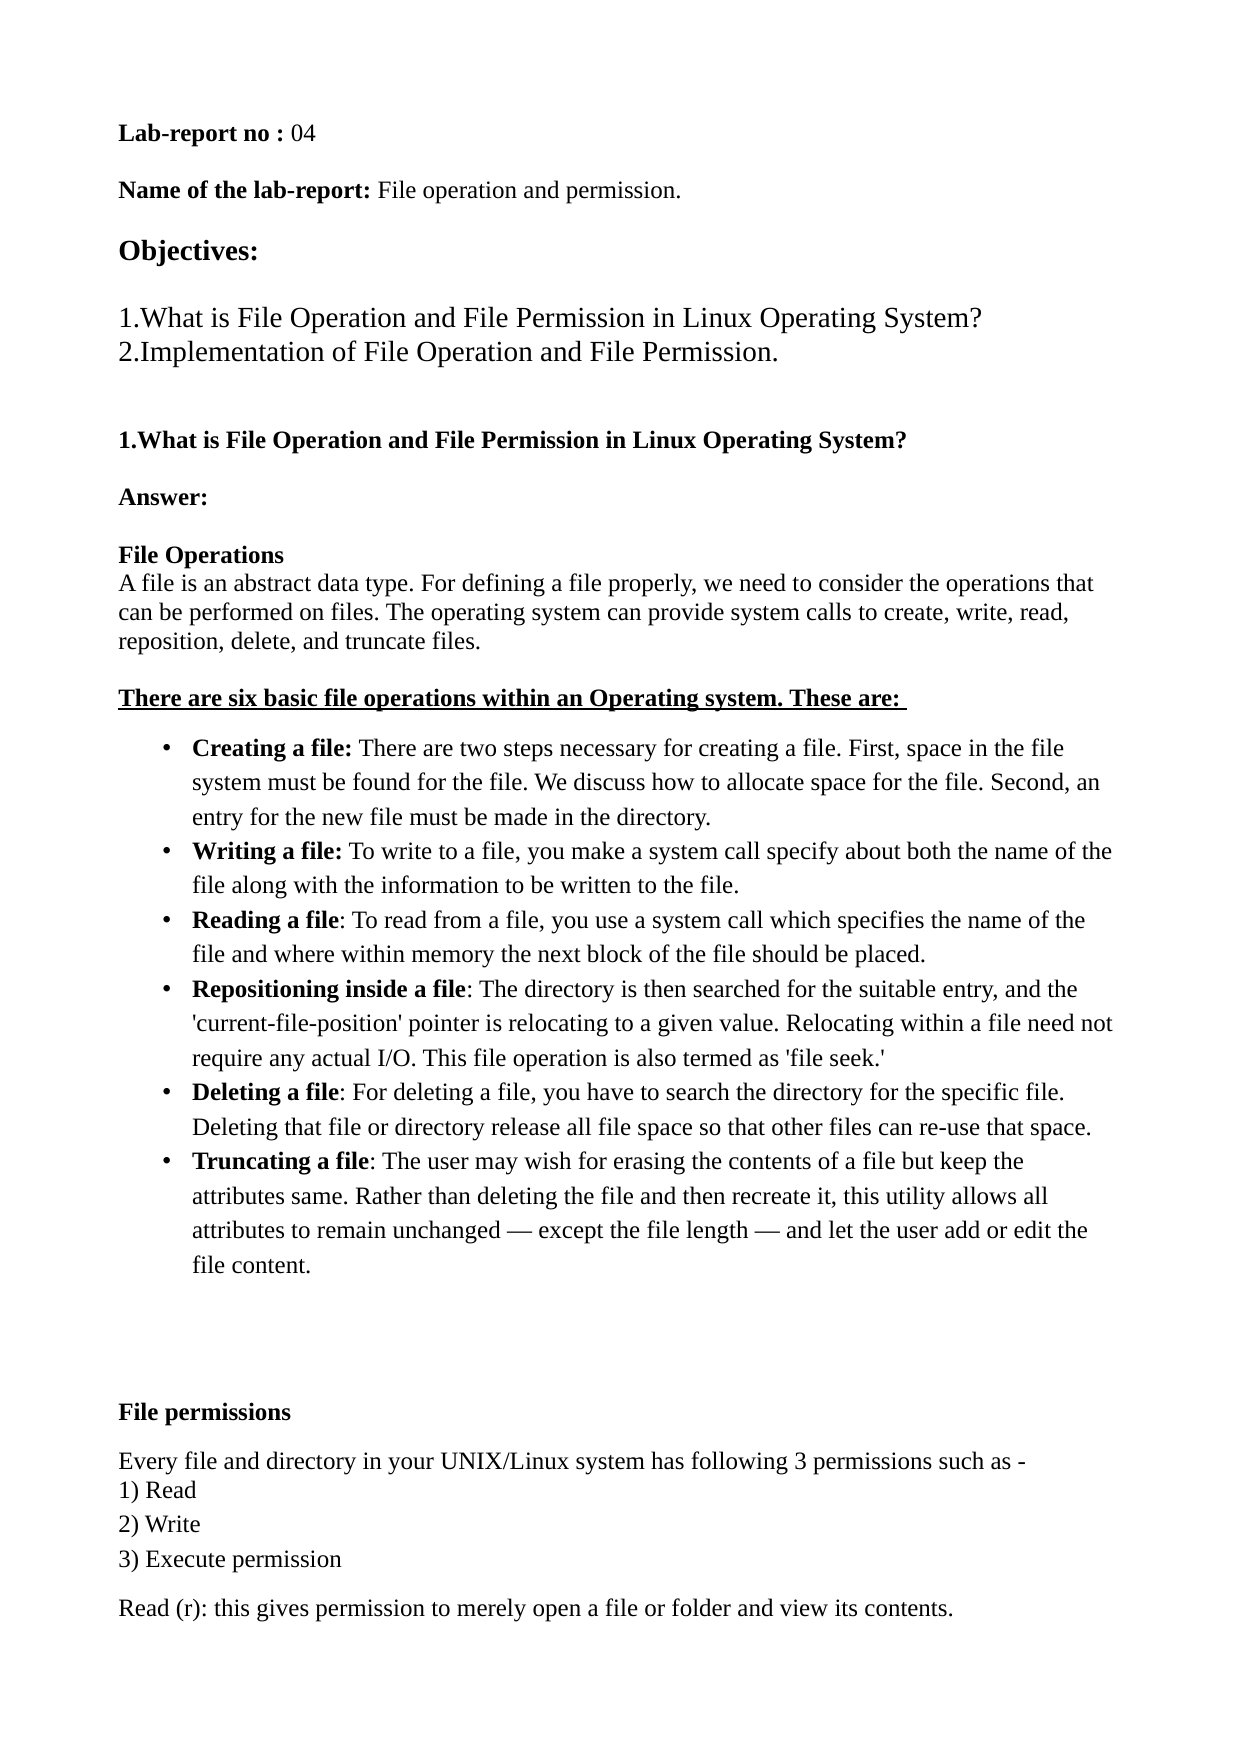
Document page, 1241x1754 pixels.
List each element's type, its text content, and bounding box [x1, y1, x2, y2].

text Lab-report no : 04 [118, 118, 1122, 147]
text 2.Implementation of File Operation and File Permission. [118, 334, 1122, 367]
text 1) Read 2) Write 3) Execute permission [118, 1475, 1122, 1572]
text Objectives: [118, 233, 1122, 267]
list Writing a file: To write to a file, you make a system call specify about both the name of the file along with the information to be written to the file. [162, 836, 1122, 899]
text Answer: [118, 482, 1122, 511]
text A file is an abstract data type. For defining a file properly, we need to consider the operations that can be performed on files. The operating system can provide system calls to create, write, read, reposition, delete, and truncate files. [118, 568, 1122, 655]
text Read (r): this gives permission to merely open a file or folder and view its contents. [118, 1593, 1122, 1622]
text There are six basic file operations within an Operating system. These are: [118, 683, 1122, 712]
list Deleting a file: For deleting a file, you have to search the directory for the specific file. Deleting that file or directory release all file space so that other files can re-use that space. [162, 1077, 1122, 1141]
text Name of the lab-report: File operation and permission. [118, 176, 1122, 204]
text File permissions [118, 1397, 1122, 1426]
list Creating a file: There are two steps necessary for creating a file. First, space in the file system must be found for the file. We discuss how to allocate space for the file. Second, an entry for the new file must be made in the directory. [162, 733, 1122, 830]
list Reading a file: To read from a file, you use a system call which specifies the name of the file and where within memory the next block of the file should be placed. [162, 905, 1122, 968]
list Repositioning inside a file: The directory is then searched for the suitable entry, and the 'current-file-position' pointer is relocating to a given value. Relocating within a file need not require any actual I/O. This file operation is also termed as 'file seek.' [162, 974, 1122, 1072]
list Truncating a file: The user may wish for erasing the contents of a file but keep the attributes same. Rather than deleting the file and then recreate it, this utility allows all attributes to remain unchanged — except the file length — and let the user add or edit the file content. [162, 1146, 1122, 1278]
text File Operations [118, 540, 1122, 568]
text 1.What is File Operation and File Permission in Linux Operating System? [118, 425, 1122, 453]
text 1.What is File Operation and File Permission in Linux Operating System? [118, 300, 1122, 334]
text Every file and directory in your UNIX/Linux system has following 3 permissions such as - [118, 1446, 1122, 1475]
